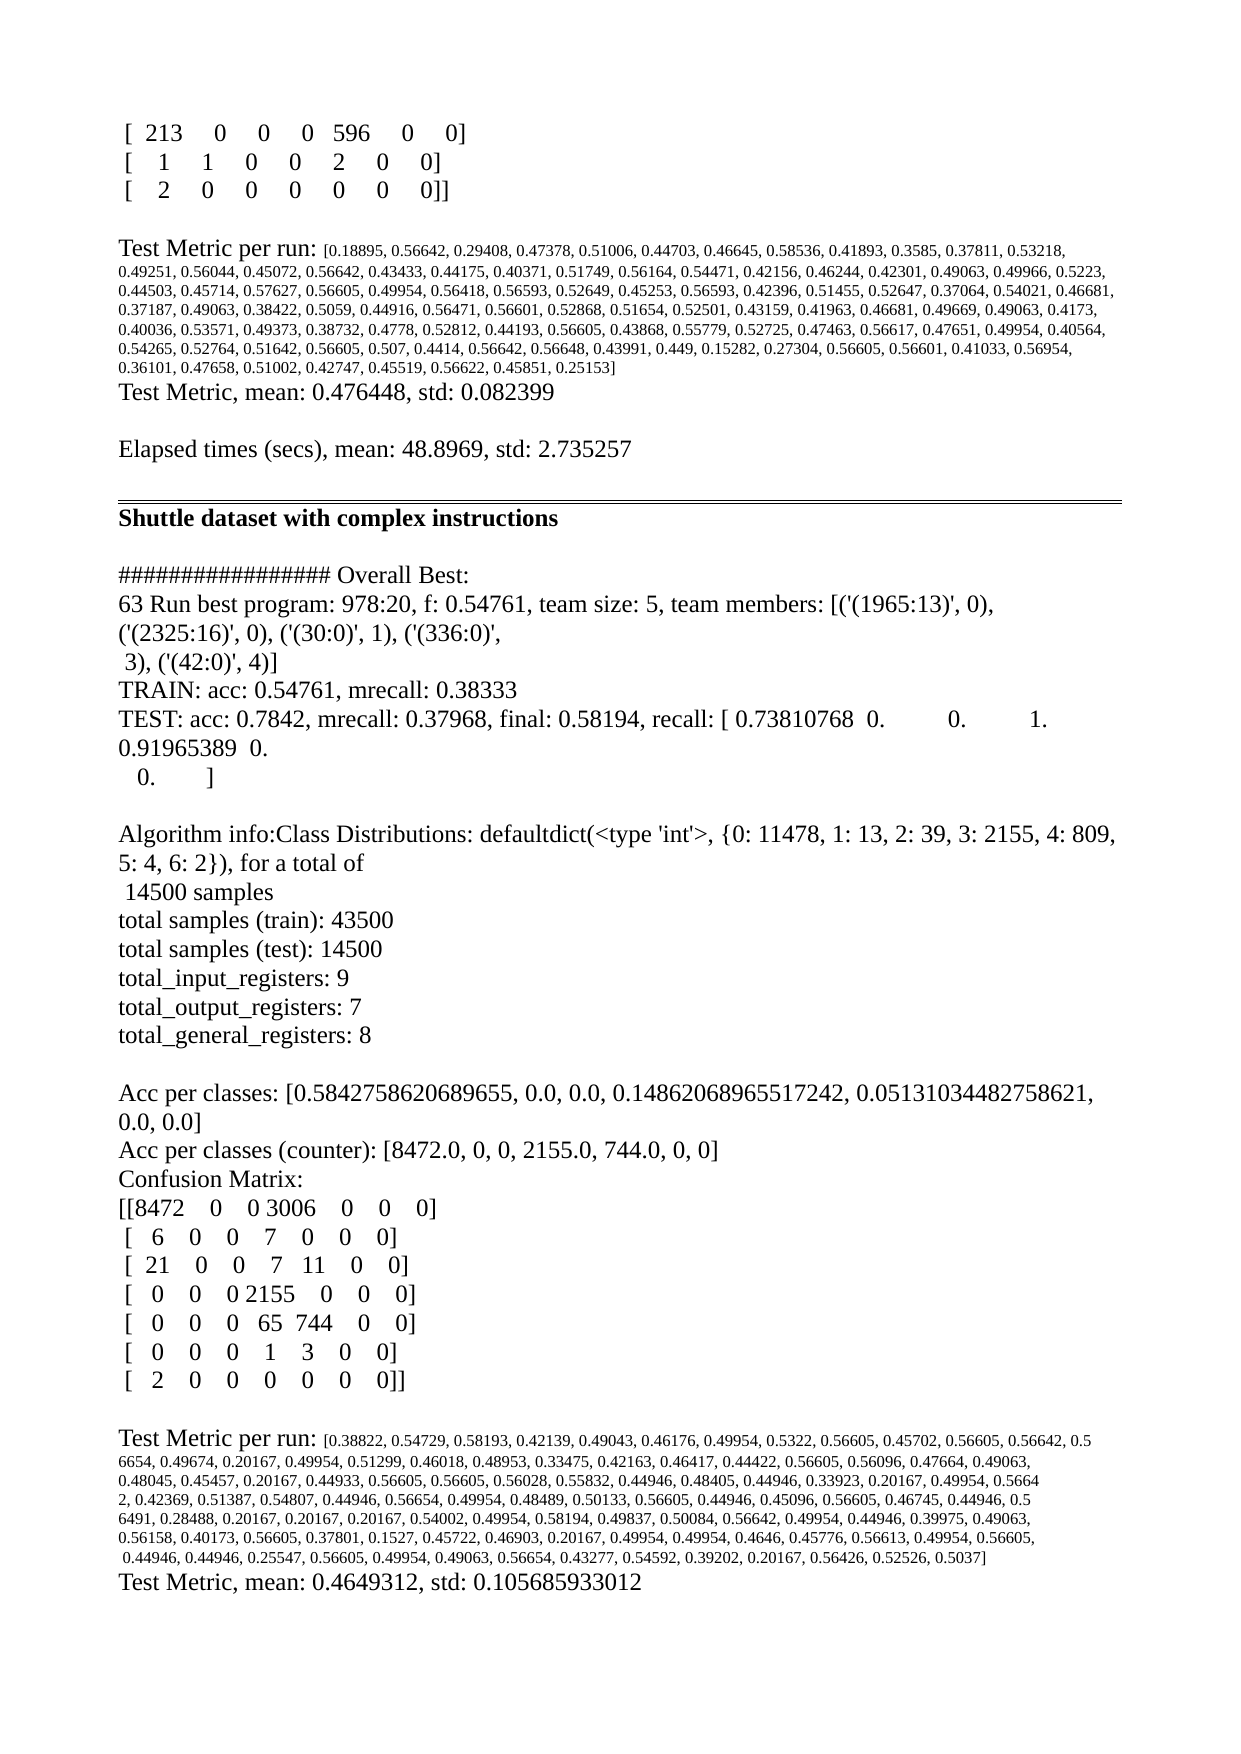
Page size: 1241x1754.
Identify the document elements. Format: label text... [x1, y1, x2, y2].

text 0.44946, 0.44946, 0.25547, 0.56605, 0.49954, 0.49063, 0.56654, 0.43277, 0.54592, 0.39202, 0.20167, 0.56426, 0.52526, 0.5037] [118, 1547, 1122, 1567]
text Test Metric, mean: 0.476448, std: 0.082399 [118, 377, 1122, 406]
text 0.56158, 0.40173, 0.56605, 0.37801, 0.1527, 0.45722, 0.46903, 0.20167, 0.49954, 0.49954, 0.4646, 0.45776, 0.56613, 0.49954, 0.56605, [118, 1528, 1122, 1547]
text [ 6 0 0 7 0 0 0] [118, 1222, 1122, 1250]
text [ 0 0 0 2155 0 0 0] [118, 1279, 1122, 1308]
text [ 0 0 0 1 3 0 0] [118, 1337, 1122, 1365]
text Acc per classes: [0.5842758620689655, 0.0, 0.0, 0.14862068965517242, 0.05131034482758621, 0.0, 0.0] [118, 1078, 1122, 1135]
text Acc per classes (counter): [8472.0, 0, 0, 2155.0, 744.0, 0, 0] [118, 1135, 1122, 1164]
text 6654, 0.49674, 0.20167, 0.49954, 0.51299, 0.46018, 0.48953, 0.33475, 0.42163, 0.46417, 0.44422, 0.56605, 0.56096, 0.47664, 0.49063, [118, 1452, 1122, 1471]
text [ 2 0 0 0 0 0 0]] [118, 1365, 1122, 1394]
text Algorithm info:Class Distributions: defaultdict(<type 'int'>, {0: 11478, 1: 13, 2: 39, 3: 2155, 4: 809, 5: 4, 6: 2}), for a total of [118, 819, 1122, 877]
text total_output_registers: 7 [118, 992, 1122, 1020]
text [ 213 0 0 0 596 0 0] [118, 118, 1122, 147]
text 0.48045, 0.45457, 0.20167, 0.44933, 0.56605, 0.56605, 0.56028, 0.55832, 0.44946, 0.48405, 0.44946, 0.33923, 0.20167, 0.49954, 0.5664 [118, 1471, 1122, 1490]
text [ 0 0 0 65 744 0 0] [118, 1308, 1122, 1337]
text total samples (test): 14500 [118, 934, 1122, 963]
text total_general_registers: 8 [118, 1020, 1122, 1049]
text 63 Run best program: 978:20, f: 0.54761, team size: 5, team members: [('(1965:13)', 0), ('(2325:16)', 0), ('(30:0)', 1), ('(336:0)', [118, 589, 1122, 647]
text TRAIN: acc: 0.54761, mrecall: 0.38333 [118, 675, 1122, 704]
text 6491, 0.28488, 0.20167, 0.20167, 0.20167, 0.54002, 0.49954, 0.58194, 0.49837, 0.50084, 0.56642, 0.49954, 0.44946, 0.39975, 0.49063, [118, 1509, 1122, 1528]
text total samples (train): 43500 [118, 905, 1122, 934]
text TEST: acc: 0.7842, mrecall: 0.37968, final: 0.58194, recall: [ 0.73810768 0. 0. 1. 0.91965389 0. [118, 704, 1122, 762]
text [ 1 1 0 0 2 0 0] [118, 147, 1122, 176]
text total_input_registers: 9 [118, 963, 1122, 992]
text 3), ('(42:0)', 4)] [118, 647, 1122, 675]
text Confusion Matrix: [118, 1164, 1122, 1193]
text Test Metric, mean: 0.4649312, std: 0.105685933012 [118, 1567, 1122, 1595]
text [ 2 0 0 0 0 0 0]] [118, 176, 1122, 204]
text 2, 0.42369, 0.51387, 0.54807, 0.44946, 0.56654, 0.49954, 0.48489, 0.50133, 0.56605, 0.44946, 0.45096, 0.56605, 0.46745, 0.44946, 0.5 [118, 1490, 1122, 1509]
text ################# Overall Best: [118, 560, 1122, 589]
text 14500 samples [118, 877, 1122, 905]
text [ 21 0 0 7 11 0 0] [118, 1250, 1122, 1279]
text [[8472 0 0 3006 0 0 0] [118, 1193, 1122, 1222]
text 0. ] [118, 762, 1122, 790]
text Elapsed times (secs), mean: 48.8969, std: 2.735257 [118, 434, 1122, 463]
text Shuttle dataset with complex instructions [118, 504, 1122, 532]
text Test Metric per run: [0.38822, 0.54729, 0.58193, 0.42139, 0.49043, 0.46176, 0.49954, 0.5322, 0.56605, 0.45702, 0.56605, 0.56642, 0.5 [118, 1423, 1122, 1452]
text Test Metric per run: [0.18895, 0.56642, 0.29408, 0.47378, 0.51006, 0.44703, 0.46645, 0.58536, 0.41893, 0.3585, 0.37811, 0.53218, 0.49251, 0.56044, 0.45072, 0.56642, 0.43433, 0.44175, 0.40371, 0.51749, 0.56164, 0.54471, 0.42156, 0.46244, 0.42301, 0.49063, 0.49966, 0.5223, 0.44503, 0.45714, 0.57627, 0.56605, 0.49954, 0.56418, 0.56593, 0.52649, 0.45253, 0.56593, 0.42396, 0.51455, 0.52647, 0.37064, 0.54021, 0.46681, 0.37187, 0.49063, 0.38422, 0.5059, 0.44916, 0.56471, 0.56601, 0.52868, 0.51654, 0.52501, 0.43159, 0.41963, 0.46681, 0.49669, 0.49063, 0.4173, 0.40036, 0.53571, 0.49373, 0.38732, 0.4778, 0.52812, 0.44193, 0.56605, 0.43868, 0.55779, 0.52725, 0.47463, 0.56617, 0.47651, 0.49954, 0.40564, 0.54265, 0.52764, 0.51642, 0.56605, 0.507, 0.4414, 0.56642, 0.56648, 0.43991, 0.449, 0.15282, 0.27304, 0.56605, 0.56601, 0.41033, 0.56954, 0.36101, 0.47658, 0.51002, 0.42747, 0.45519, 0.56622, 0.45851, 0.25153] [118, 233, 1122, 377]
